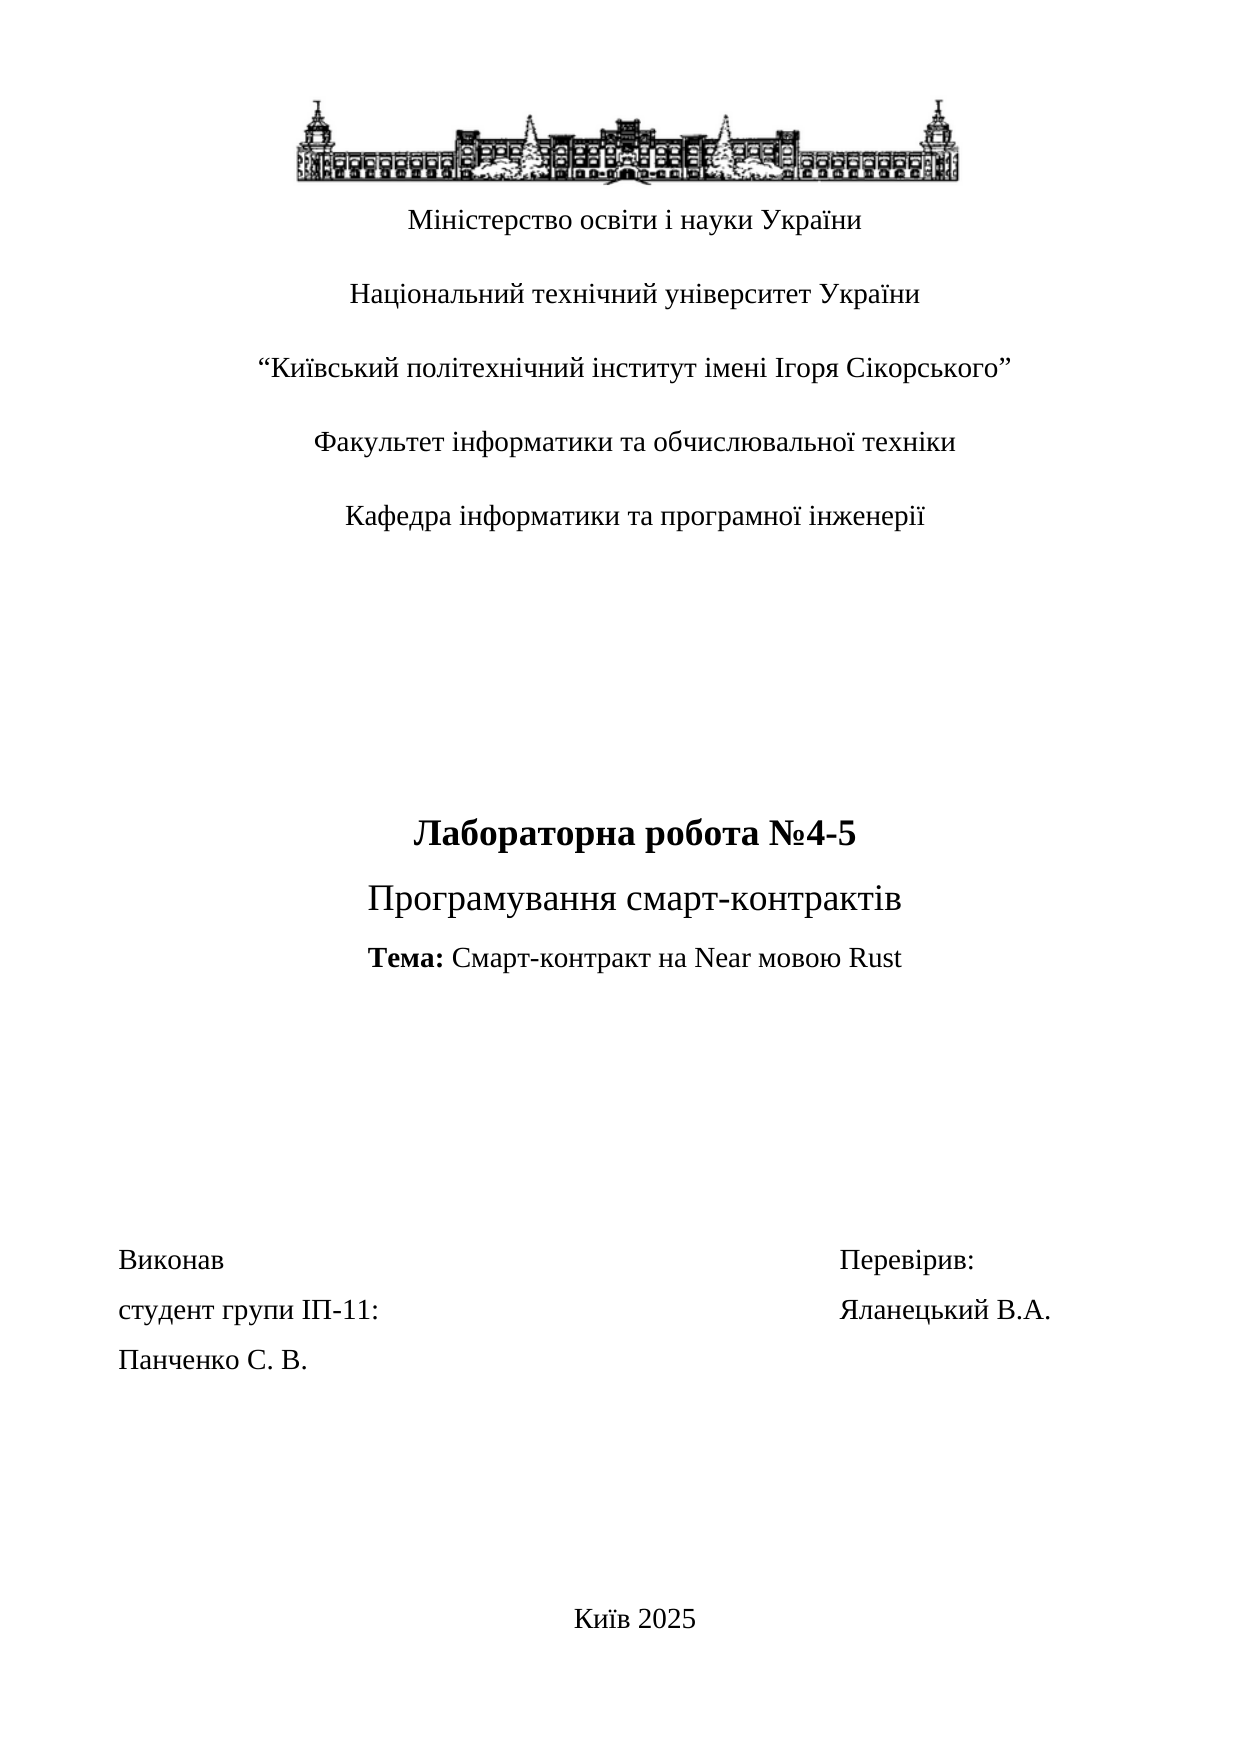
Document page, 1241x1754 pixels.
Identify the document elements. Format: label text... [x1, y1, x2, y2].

text Національний технічний університет України [118, 276, 1152, 310]
text студент групи ІП-11: Яланецький В.А. [118, 1292, 1152, 1326]
text Кафедра інформатики та програмної інженерії [118, 498, 1152, 532]
text Тема: Смарт-контракт на Near мовою Rust [118, 940, 1152, 973]
text Факультет інформатики та обчислювальної техніки [118, 424, 1152, 458]
text Київ 2025 [118, 1602, 1152, 1635]
text “Київський політехнічний інститут імені Ігоря Сікорського” [118, 350, 1152, 384]
text Міністерство освіти і науки України [118, 202, 1152, 236]
text Програмування смарт-контрактів [118, 875, 1152, 918]
picture [259, 88, 1010, 189]
text Панченко С. В. [118, 1342, 1152, 1376]
text Лабораторна робота №4-5 [118, 811, 1152, 854]
text Виконав Перевірив: [118, 1242, 1152, 1275]
